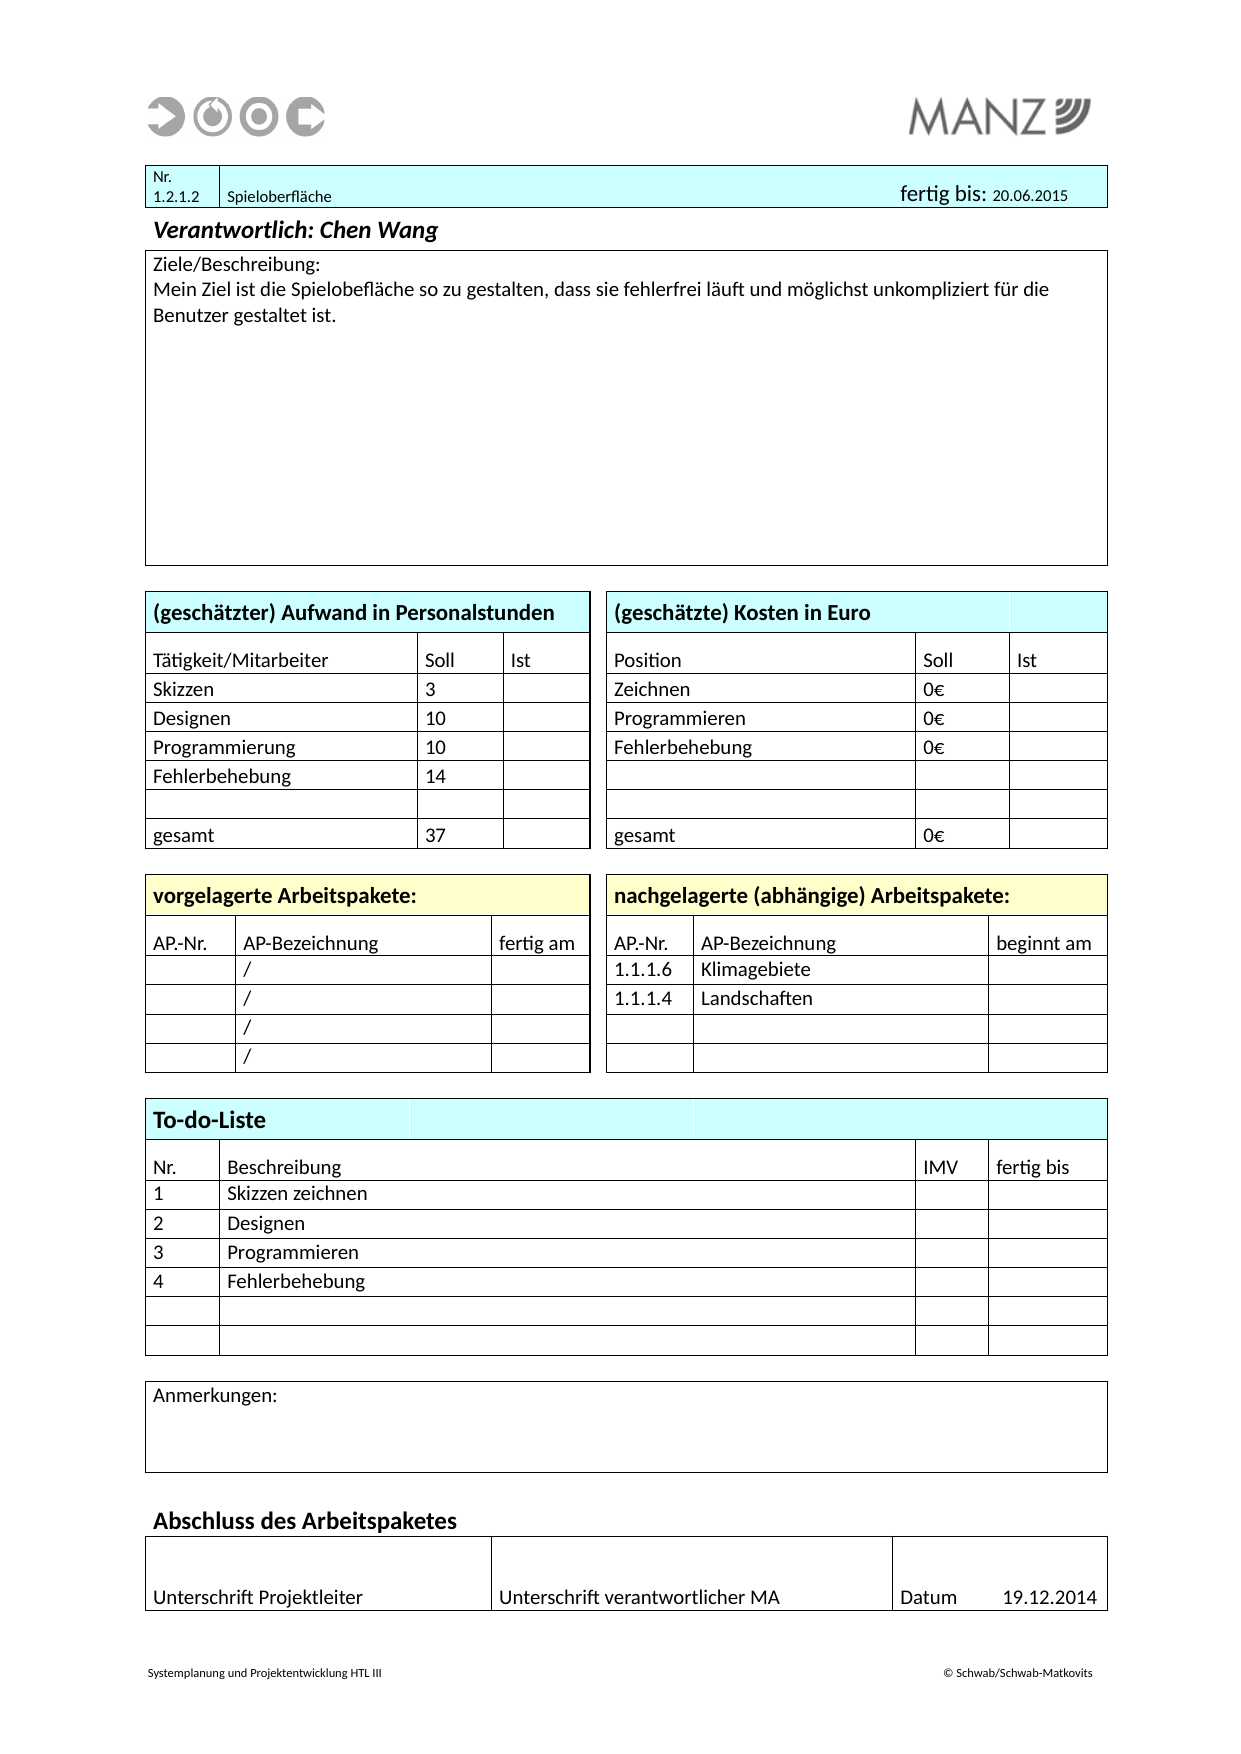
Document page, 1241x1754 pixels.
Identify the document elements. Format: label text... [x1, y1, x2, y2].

table_cell [916, 849, 1009, 874]
table_cell [410, 1210, 492, 1238]
table_cell 0€ [916, 732, 1009, 760]
table_cell [607, 849, 668, 874]
table_cell gesamt [146, 819, 417, 847]
table_cell fertig bis [989, 1140, 1107, 1179]
table_cell [893, 1498, 995, 1536]
table_cell [492, 1239, 590, 1267]
table_cell Fehlerbehebung [146, 761, 417, 789]
table_cell [418, 1473, 492, 1498]
table_cell [504, 790, 589, 818]
table_cell [916, 1073, 989, 1098]
table_cell [492, 1210, 590, 1238]
table_cell [492, 1326, 590, 1354]
table_cell 14 [418, 761, 503, 789]
table_cell [590, 1099, 607, 1139]
table_cell [1010, 566, 1108, 591]
table_cell [504, 819, 589, 847]
table_cell [694, 1181, 915, 1209]
table_cell [607, 1210, 693, 1238]
table_cell [607, 1015, 693, 1043]
table_cell [146, 1073, 236, 1098]
table_header Spieloberfläche [220, 166, 492, 207]
table_cell [995, 1498, 1108, 1536]
table_cell [916, 1356, 989, 1381]
table_cell [694, 1268, 915, 1296]
table_cell [410, 1073, 492, 1098]
table_cell [410, 1326, 492, 1354]
table_cell [492, 1473, 563, 1498]
table_cell / [236, 956, 409, 984]
table_cell [607, 1473, 668, 1498]
table_header Nr. 1.2.1.2 [146, 166, 219, 207]
table_cell [591, 591, 606, 632]
table_cell [591, 874, 606, 914]
table_cell [916, 1239, 988, 1267]
table_cell [492, 1356, 590, 1381]
table_cell [591, 702, 606, 731]
table_cell [989, 1015, 1107, 1043]
table_cell [236, 1073, 409, 1098]
table_cell [591, 789, 606, 818]
table_cell [590, 566, 607, 591]
table_cell [418, 849, 503, 874]
table_cell / [236, 1015, 409, 1043]
table_cell [492, 1073, 590, 1098]
table_cell [916, 1210, 988, 1238]
table_cell [694, 1015, 916, 1043]
table_cell [916, 790, 1009, 818]
table_cell [989, 1181, 1107, 1209]
table_cell [590, 1356, 607, 1381]
table_cell [668, 1473, 893, 1498]
table_cell [1010, 674, 1107, 702]
table_cell [1010, 819, 1107, 847]
table_cell [146, 1044, 235, 1072]
table_cell Unterschrift verantwortlicher MA [492, 1537, 892, 1609]
table_cell Landschaften [694, 985, 916, 1013]
table_cell [220, 849, 417, 874]
table_cell [146, 790, 417, 818]
table_cell [220, 1326, 409, 1354]
table_cell [146, 1297, 219, 1325]
table_cell [607, 566, 668, 591]
table_cell 0€ [916, 819, 1009, 847]
table_cell [989, 1099, 1107, 1139]
table_cell [146, 1356, 220, 1381]
table_cell [418, 1537, 491, 1609]
table_cell [916, 1015, 988, 1043]
table_cell 0€ [916, 674, 1009, 702]
table_cell 19.12.2014 [995, 1537, 1107, 1609]
table_cell [607, 1099, 693, 1139]
table_cell [410, 1099, 492, 1139]
table_cell [410, 1044, 491, 1072]
table_cell [146, 1015, 235, 1043]
table_cell [916, 1044, 988, 1072]
table_cell [492, 1140, 590, 1179]
table_cell [146, 985, 235, 1013]
table_header [563, 166, 607, 207]
table_cell [989, 1268, 1107, 1296]
table_cell [410, 1239, 492, 1267]
table_cell [989, 1073, 1108, 1098]
table_cell [607, 1326, 693, 1354]
table_cell beginnt am [989, 916, 1107, 955]
table_cell Soll [418, 633, 503, 672]
table_cell [590, 1210, 607, 1238]
table_cell Ist [504, 633, 589, 672]
table_cell [418, 566, 492, 591]
table_cell 1.1.1.6 [607, 956, 693, 984]
table_cell [591, 915, 606, 955]
table_cell Skizzen zeichnen [220, 1181, 409, 1209]
table_cell [504, 732, 589, 760]
table_cell [694, 1044, 916, 1072]
table_cell [591, 673, 606, 702]
table_cell [1010, 732, 1107, 760]
table_cell [590, 1268, 607, 1296]
table_cell 10 [418, 703, 503, 731]
table_cell AP.-Nr. [146, 916, 235, 955]
table_cell [989, 1239, 1107, 1267]
table_cell 1.1.1.4 [607, 985, 693, 1013]
table_cell [146, 956, 235, 984]
table_cell [893, 1473, 995, 1498]
table_cell [916, 1099, 989, 1139]
table_cell [220, 1356, 409, 1381]
table_cell Nr. [146, 1140, 219, 1179]
table_cell [410, 916, 491, 955]
table_cell Anmerkungen: [146, 1382, 1107, 1472]
table_cell AP-Bezeichnung [694, 916, 916, 955]
table_cell [694, 1073, 916, 1098]
table_cell [590, 1181, 607, 1209]
table_cell [916, 592, 1009, 632]
table_cell fertig am [492, 916, 589, 955]
table_cell [492, 1181, 590, 1209]
table_cell [220, 1297, 409, 1325]
table_cell nachgelagerte (abhängige) Arbeitspakete: [607, 875, 1107, 914]
table_cell [418, 790, 503, 818]
table_cell 2 [146, 1210, 219, 1238]
table_cell [694, 1326, 915, 1354]
table_cell gesamt [607, 819, 915, 847]
table_cell [492, 1297, 590, 1325]
table_cell [1010, 790, 1107, 818]
table_cell [492, 566, 590, 591]
table_cell [916, 1326, 988, 1354]
table_cell [1010, 849, 1108, 874]
table_cell [220, 566, 417, 591]
table_cell Programmieren [607, 703, 915, 731]
table_cell [989, 985, 1107, 1013]
table_cell [590, 1072, 607, 1098]
table_cell AP-Bezeichnung [236, 916, 409, 955]
table_cell [591, 731, 606, 760]
table_header [607, 166, 668, 207]
table_cell Zeichnen [607, 674, 915, 702]
table_cell [410, 956, 491, 984]
table_cell [591, 1014, 606, 1043]
table_cell [504, 703, 589, 731]
table_cell [916, 566, 1009, 591]
table_cell Soll [916, 633, 1009, 672]
table_header [492, 166, 563, 207]
table_cell [694, 1099, 916, 1139]
table_cell [607, 1181, 693, 1209]
table_cell [607, 1140, 693, 1179]
table_cell [668, 849, 916, 874]
table_cell [916, 1268, 988, 1296]
table_cell [694, 1356, 916, 1381]
table_cell [916, 956, 988, 984]
table_cell Tätigkeit/Mitarbeiter [146, 633, 417, 672]
table_cell [607, 1044, 693, 1072]
table_cell Verantwortlich: Chen Wang [146, 208, 1108, 250]
table_cell [590, 1326, 607, 1354]
table_cell [916, 916, 988, 955]
table_cell [694, 1297, 915, 1325]
table_cell [492, 956, 589, 984]
table_cell [410, 1297, 492, 1325]
table_cell 10 [418, 732, 503, 760]
table_cell To-do-Liste [146, 1099, 409, 1139]
table_cell (geschätzter) Aufwand in Personalstunden [146, 592, 589, 632]
table_cell [410, 1356, 492, 1381]
table_cell [607, 1239, 693, 1267]
table_cell [989, 1356, 1108, 1381]
table_cell [607, 1356, 693, 1381]
table_cell [995, 1473, 1108, 1498]
table_cell Abschluss des Arbeitspaketes [146, 1498, 893, 1536]
table_cell [410, 1181, 492, 1209]
table_cell Beschreibung [220, 1140, 409, 1179]
table_cell [989, 1326, 1107, 1354]
table_cell [989, 1210, 1107, 1238]
table_cell [410, 1140, 492, 1179]
table_cell [916, 1297, 988, 1325]
table_header [668, 166, 893, 207]
table_header fertig bis: 20.06.2015 [893, 166, 1107, 207]
table_cell Unterschrift Projektleiter [146, 1537, 417, 1609]
table_cell [607, 1297, 693, 1325]
table_cell Skizzen [146, 674, 417, 702]
table_cell [607, 761, 915, 789]
table_cell 3 [146, 1239, 219, 1267]
table_cell [668, 566, 916, 591]
table_cell [591, 1043, 606, 1072]
table_cell [503, 849, 590, 874]
table_cell [410, 1015, 491, 1043]
table_cell [220, 1473, 417, 1498]
table_cell Datum [893, 1537, 995, 1609]
table_cell [410, 985, 491, 1013]
table_cell IMV [916, 1140, 988, 1179]
table_cell [591, 760, 606, 789]
table_cell [916, 1181, 988, 1209]
table_cell [410, 1268, 492, 1296]
table_cell Programmierung [146, 732, 417, 760]
table_cell [989, 1044, 1107, 1072]
table_cell Ist [1010, 633, 1107, 672]
table_cell Programmieren [220, 1239, 409, 1267]
table_cell Position [607, 633, 915, 672]
table_cell [1010, 703, 1107, 731]
table_cell [607, 790, 915, 818]
table_cell [590, 1297, 607, 1325]
table_cell [1010, 761, 1107, 789]
table_cell 3 [418, 674, 503, 702]
table_cell [492, 1015, 589, 1043]
table_cell vorgelagerte Arbeitspakete: [146, 875, 589, 914]
table_cell [146, 849, 220, 874]
table_cell 1 [146, 1181, 219, 1209]
table_cell 4 [146, 1268, 219, 1296]
table_cell Klimagebiete [694, 956, 916, 984]
table_cell [492, 985, 589, 1013]
table_cell / [236, 1044, 409, 1072]
table_cell [492, 1044, 589, 1072]
table_cell [590, 848, 607, 874]
table_cell AP.-Nr. [607, 916, 693, 955]
table_cell [504, 674, 589, 702]
table_cell [146, 1326, 219, 1354]
table_cell Fehlerbehebung [607, 732, 915, 760]
table_cell [694, 1210, 915, 1238]
table_cell [1010, 592, 1107, 632]
table_cell [590, 1239, 607, 1267]
table_cell [492, 1099, 590, 1139]
table_cell [607, 1268, 693, 1296]
table_cell / [236, 985, 409, 1013]
table_cell [989, 1297, 1107, 1325]
table_cell [694, 1239, 915, 1267]
table_cell 37 [418, 819, 503, 847]
table_cell [492, 1268, 590, 1296]
table_cell Designen [220, 1210, 409, 1238]
table_cell (geschätzte) Kosten in Euro [607, 592, 916, 632]
table_cell Ziele/Beschreibung: Mein Ziel ist die Spielobefläche so zu gestalten, dass sie fehlerfrei läuft und möglichst unkompliziert für die Benutzer gestaltet ist. [146, 251, 1107, 565]
table_cell [146, 566, 220, 591]
table_cell [916, 985, 988, 1013]
table_cell [916, 761, 1009, 789]
table_cell [563, 1473, 607, 1498]
table_cell [591, 955, 606, 984]
table_cell 0€ [916, 703, 1009, 731]
table_cell [694, 1140, 915, 1179]
table_cell [146, 1473, 220, 1498]
table_cell [607, 1073, 693, 1098]
table_cell [591, 818, 606, 847]
table_cell [590, 1140, 607, 1179]
table_cell Fehlerbehebung [220, 1268, 409, 1296]
table_cell [591, 984, 606, 1013]
table_cell [504, 761, 589, 789]
table_cell [591, 632, 606, 672]
table_cell Designen [146, 703, 417, 731]
table_cell [989, 956, 1107, 984]
